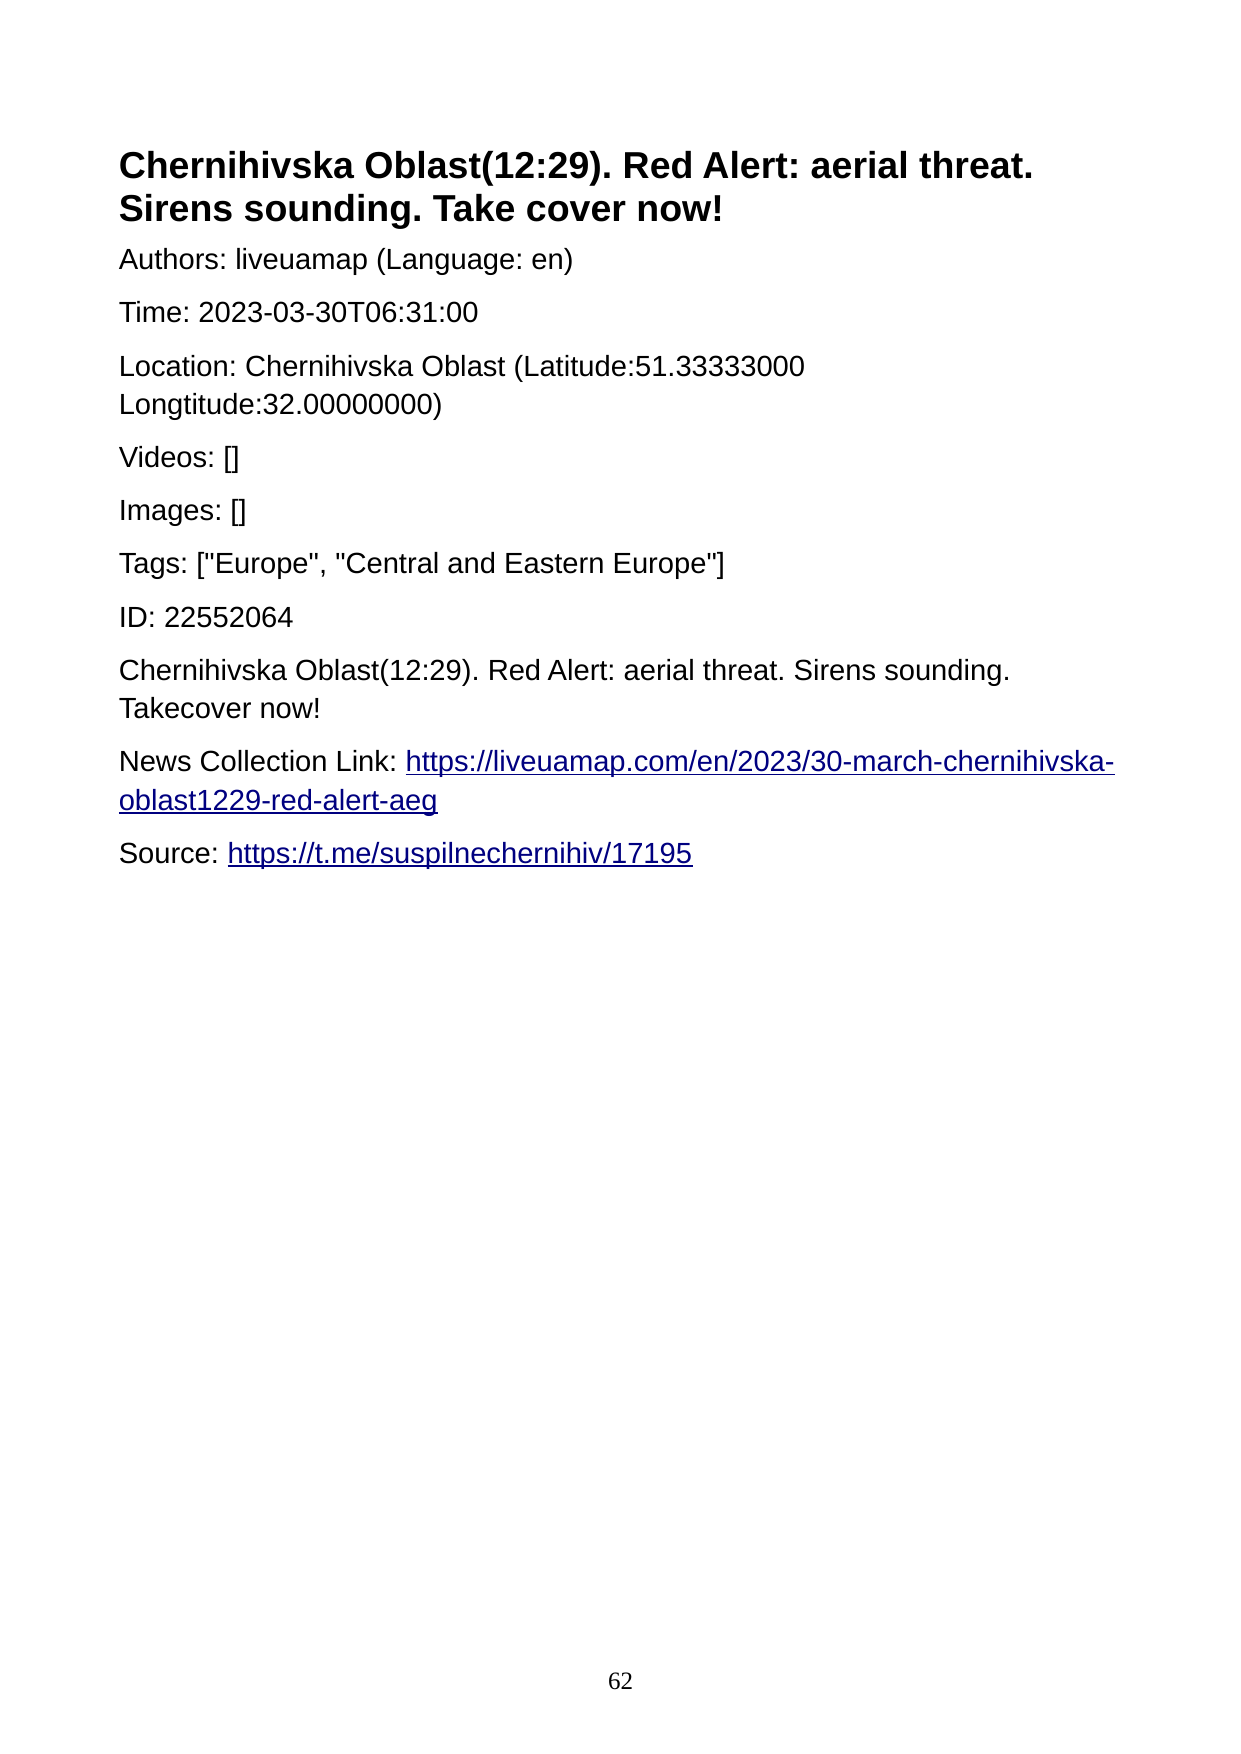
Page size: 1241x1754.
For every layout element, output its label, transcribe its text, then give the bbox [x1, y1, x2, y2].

text Source: https://t.me/suspilnechernihiv/17195 [118, 836, 1122, 869]
subtitle Chernihivska Oblast(12:29). Red Alert: aerial threat. Sirens sounding. Take cover now! [118, 143, 1122, 230]
text News Collection Link: https://liveuamap.com/en/2023/30-march-chernihivska-oblast1229-red-alert-aeg [118, 744, 1122, 816]
text Chernihivska Oblast(12:29). Red Alert: aerial threat. Sirens sounding. Takecover now! [118, 653, 1122, 725]
text Videos: [] [118, 440, 1122, 474]
text Tags: ["Europe", "Central and Eastern Europe"] [118, 546, 1122, 580]
text Location: Chernihivska Oblast (Latitude:51.33333000 Longtitude:32.00000000) [118, 348, 1122, 421]
text Time: 2023-03-30T06:31:00 [118, 295, 1122, 329]
text ID: 22552064 [118, 599, 1122, 633]
text Images: [] [118, 493, 1122, 527]
text Authors: liveuamap (Language: en) [118, 242, 1122, 276]
